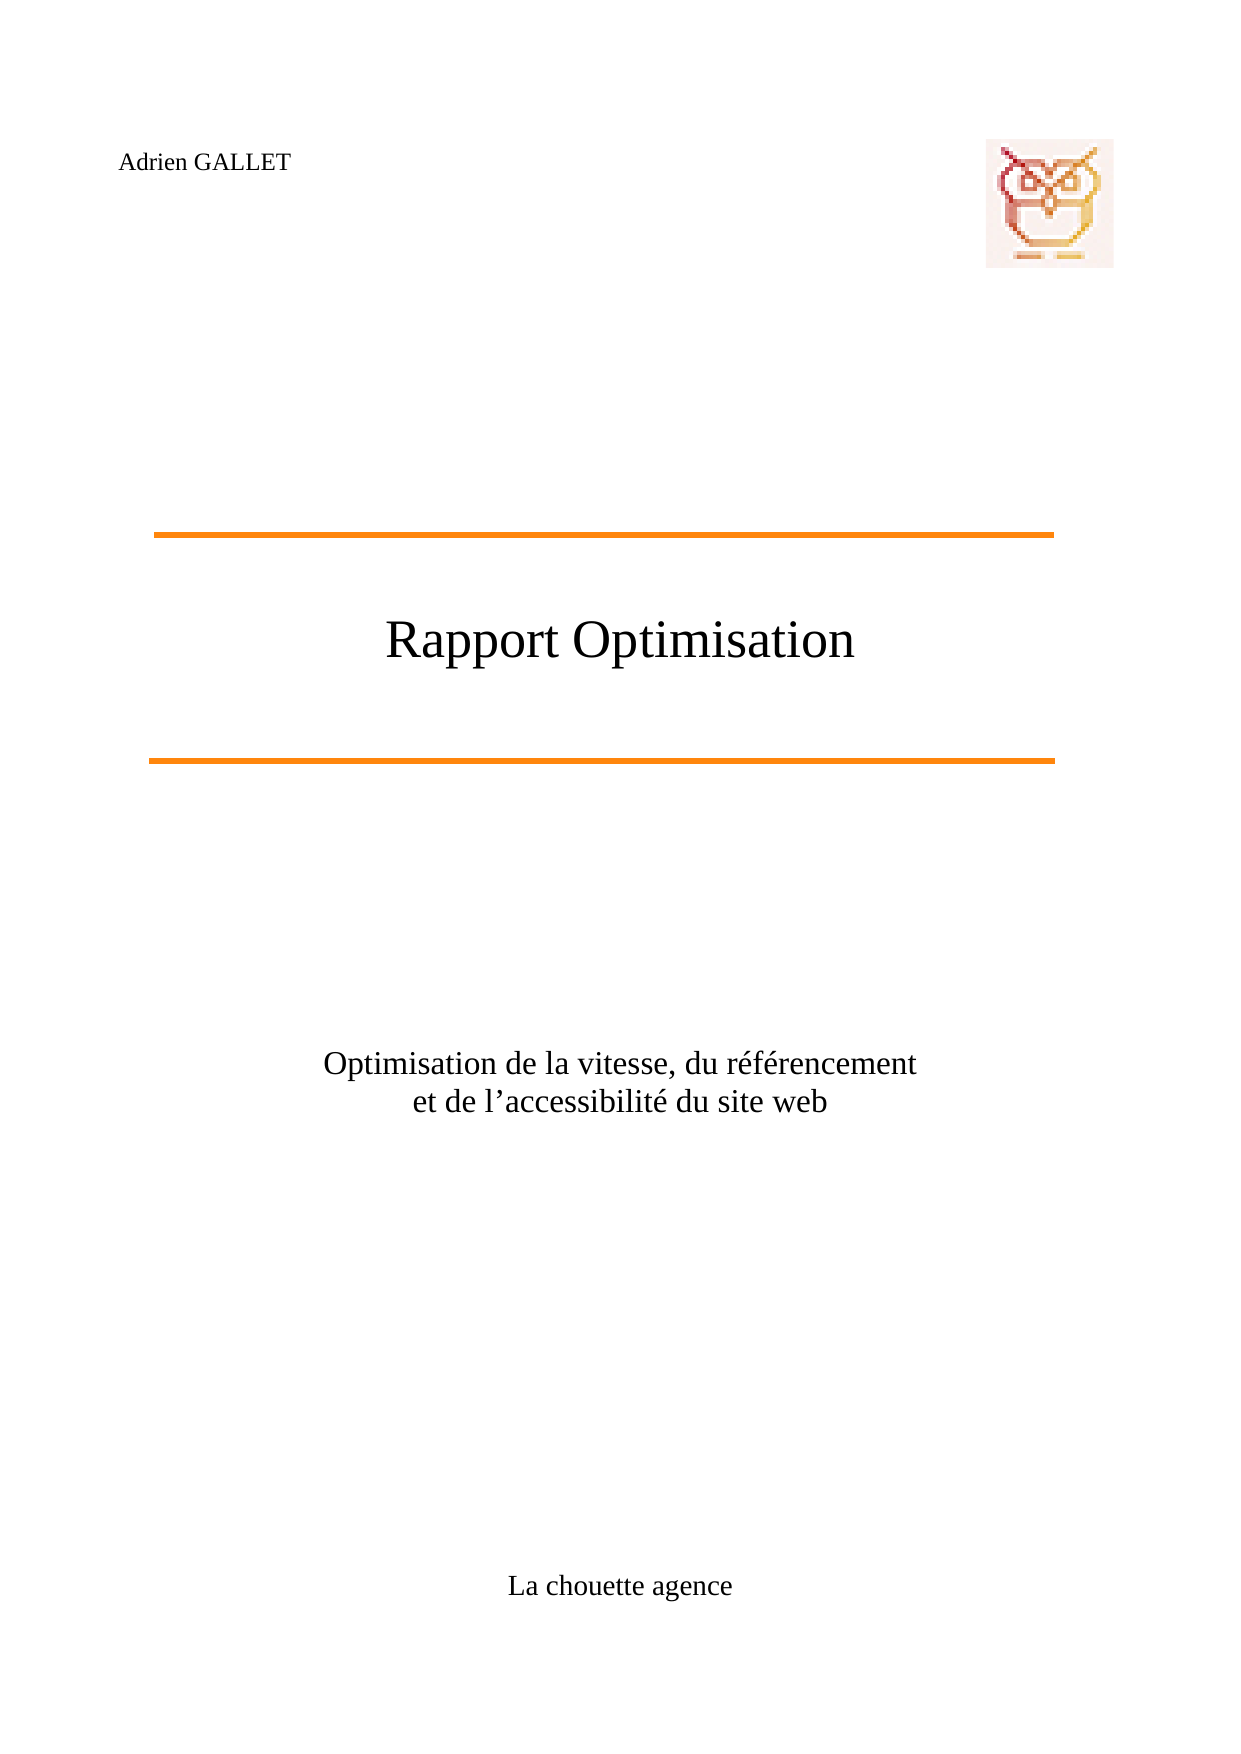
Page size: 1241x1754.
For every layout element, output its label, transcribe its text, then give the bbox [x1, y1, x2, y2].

text et de l’accessibilité du site web [118, 1081, 1122, 1119]
text Adrien GALLET [118, 147, 985, 176]
text La chouette agence [118, 1568, 1122, 1601]
picture [985, 139, 1114, 268]
text Rapport Optimisation [118, 607, 1122, 669]
text Optimisation de la vitesse, du référencement [118, 1043, 1122, 1081]
